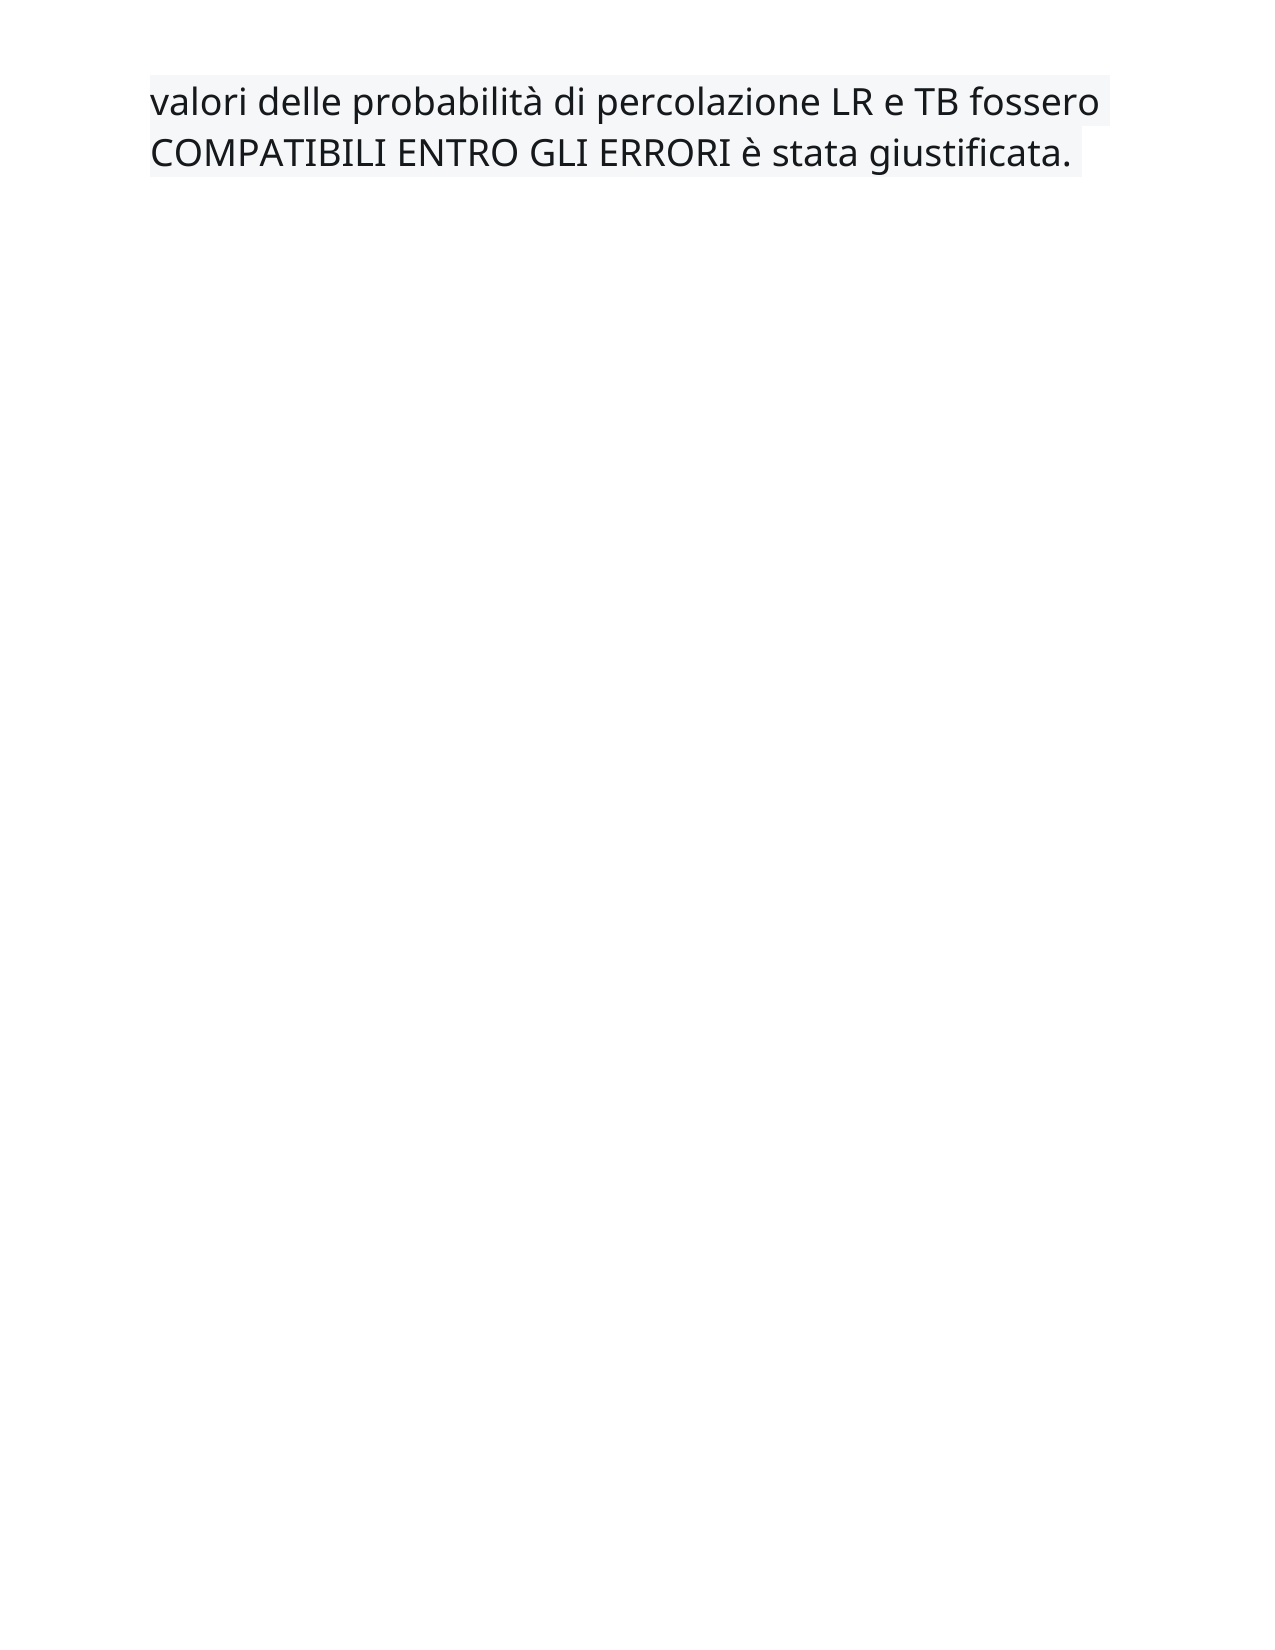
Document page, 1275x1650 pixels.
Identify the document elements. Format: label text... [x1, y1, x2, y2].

text valori delle probabilità di percolazione LR e TB fossero COMPATIBILI ENTRO GLI ERRORI è stata giustificata. [150, 75, 1125, 177]
